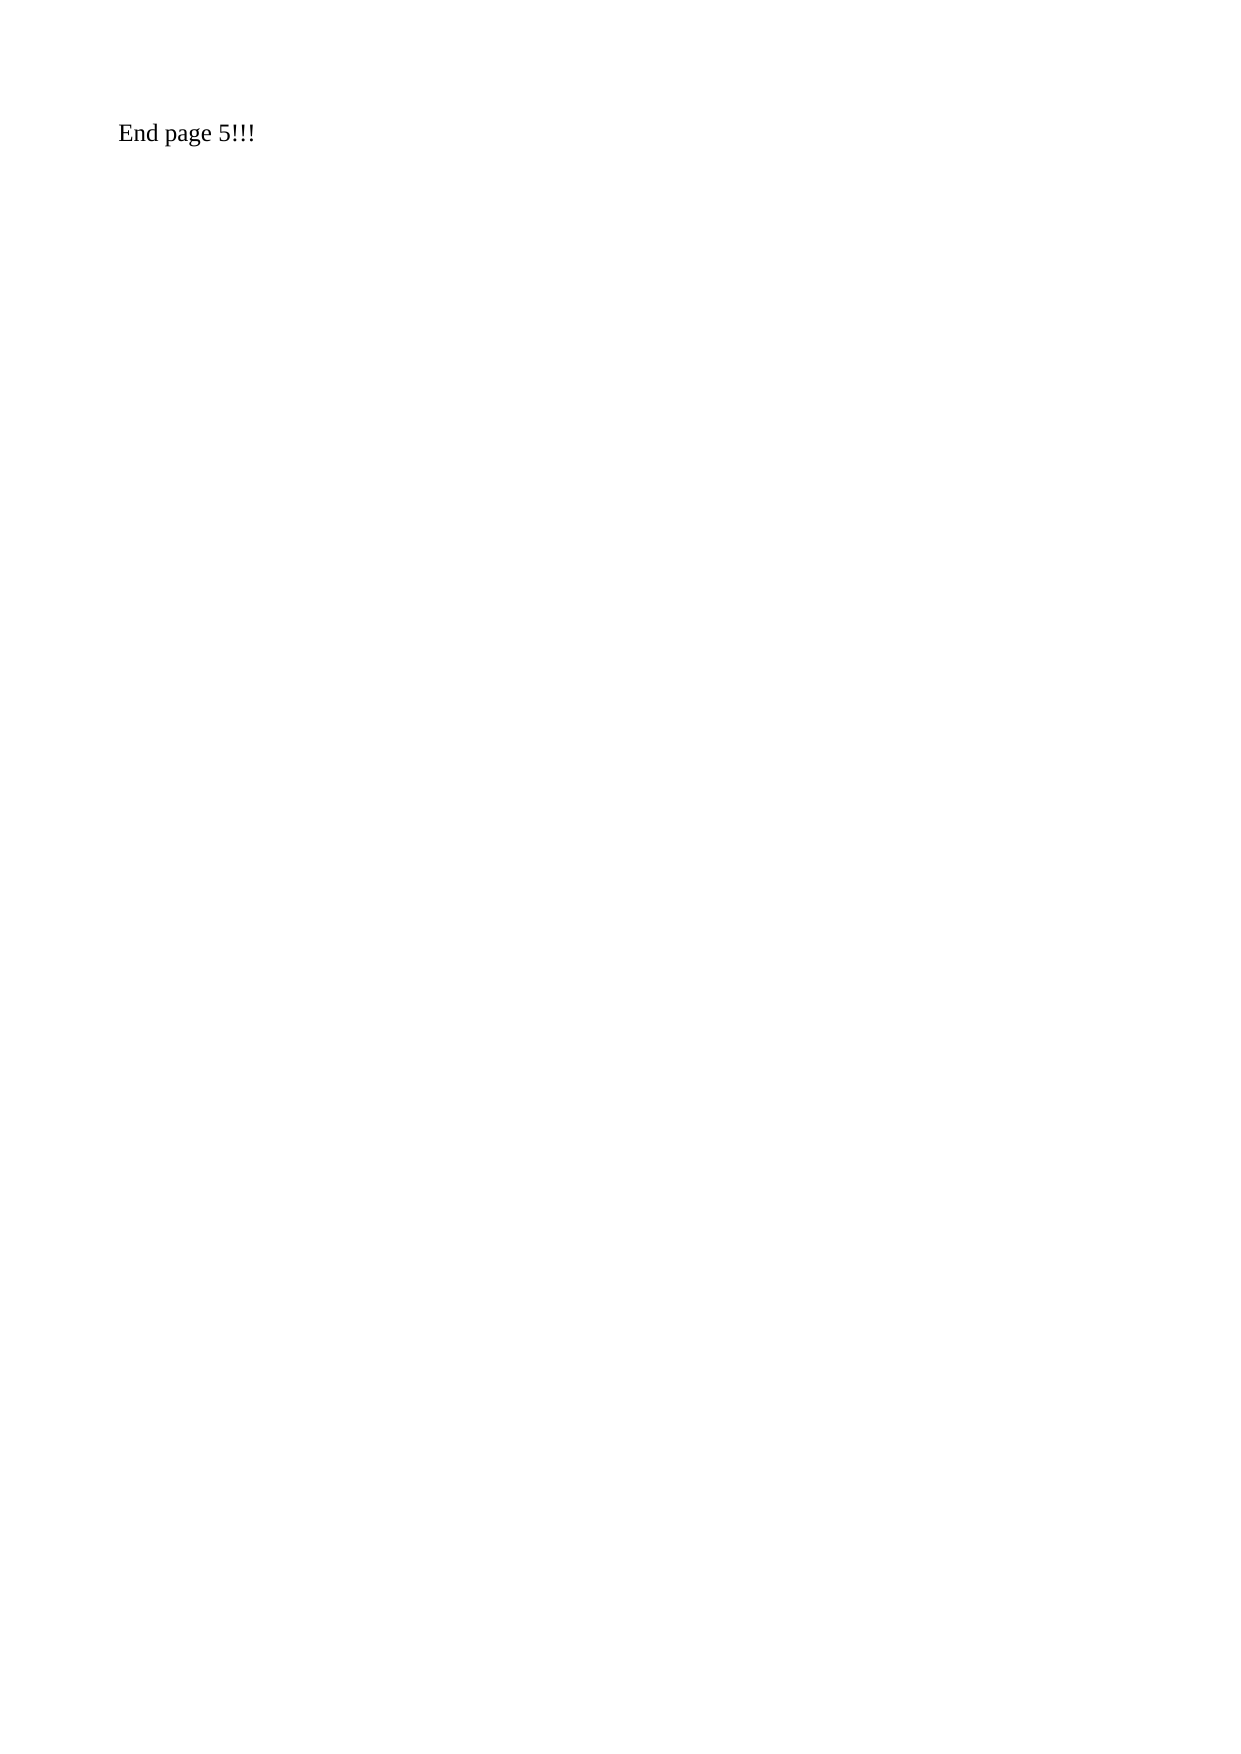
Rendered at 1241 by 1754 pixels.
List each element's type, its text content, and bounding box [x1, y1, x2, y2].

text End page 5!!! [118, 118, 1122, 147]
